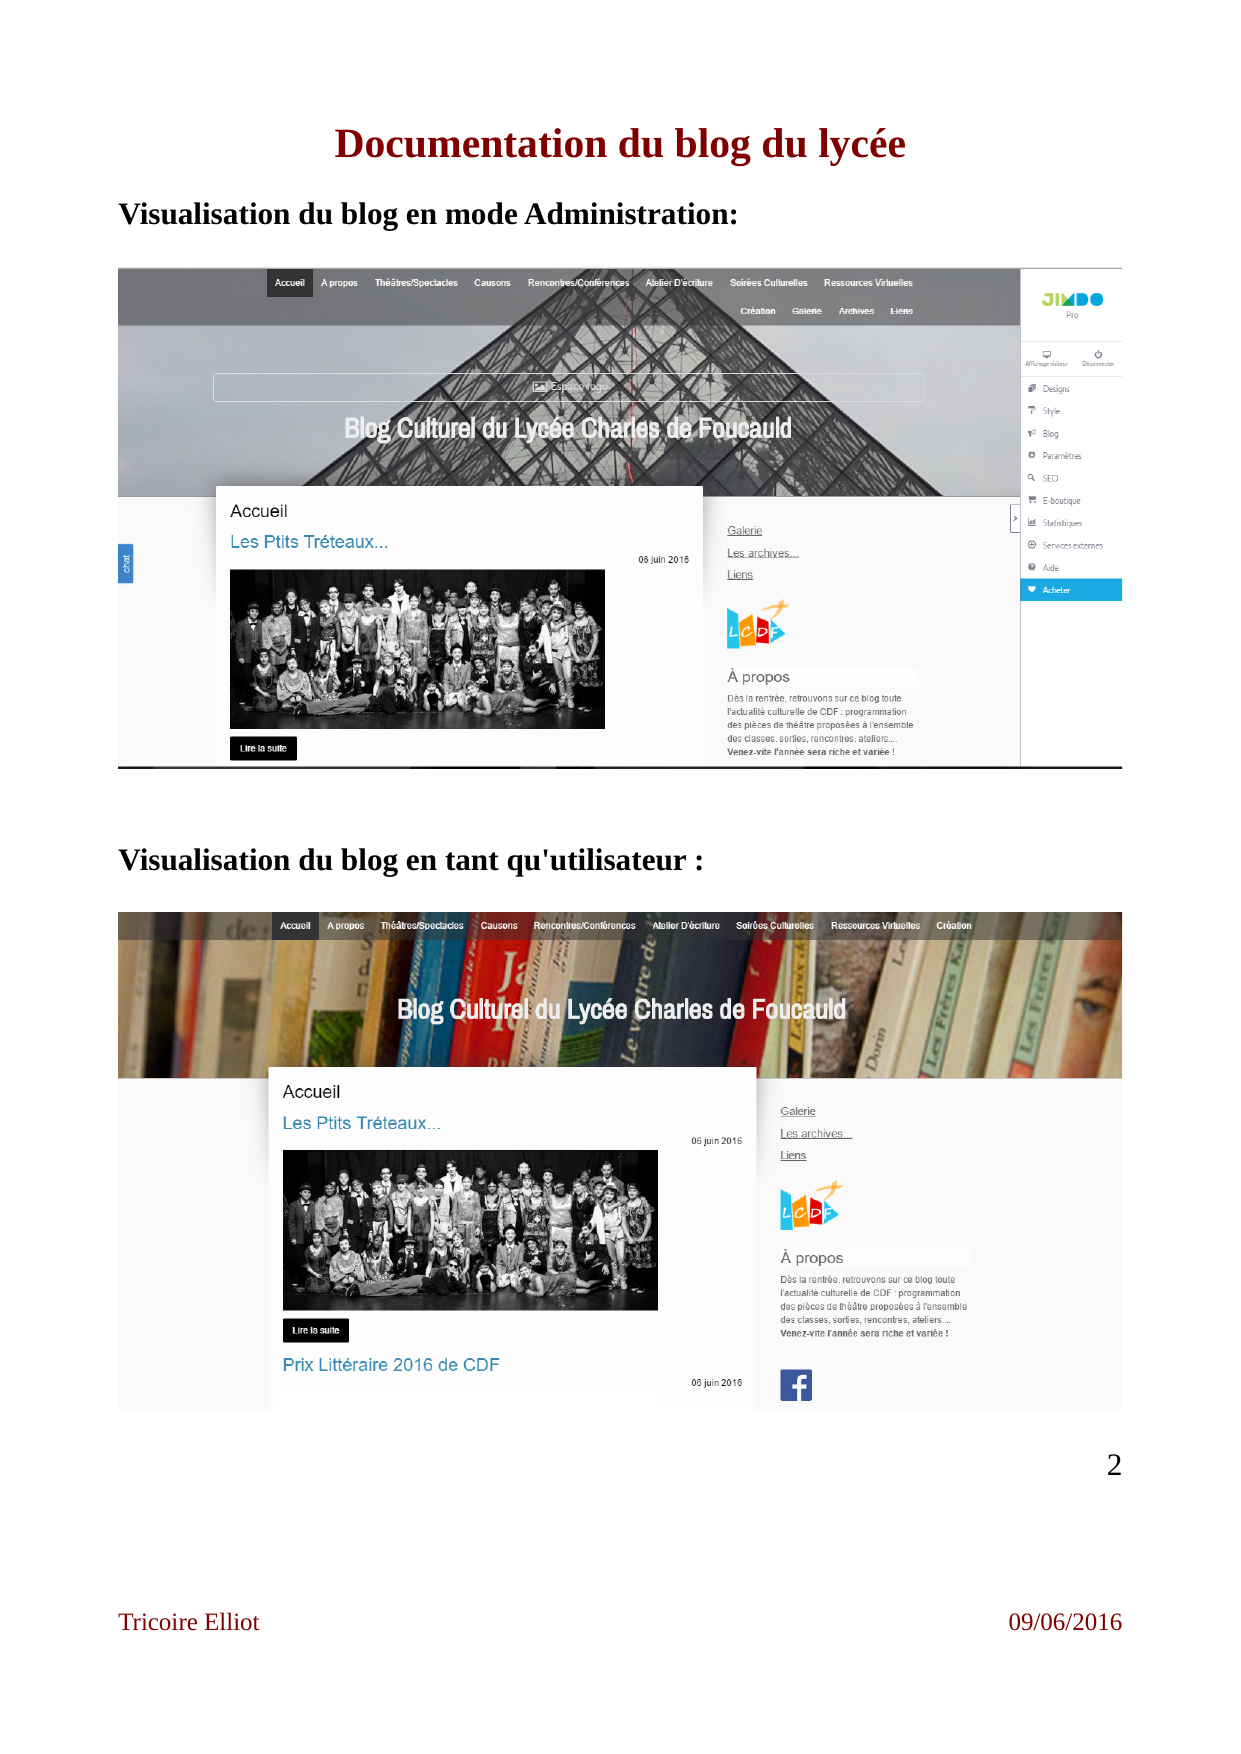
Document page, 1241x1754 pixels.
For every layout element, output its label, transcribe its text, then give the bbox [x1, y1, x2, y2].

picture [118, 267, 1123, 769]
text Visualisation du blog en tant qu'utilisateur : [118, 841, 1122, 877]
text Visualisation du blog en mode Administration: [118, 196, 1122, 231]
picture [118, 912, 1123, 1411]
text 2 [118, 1446, 1122, 1482]
